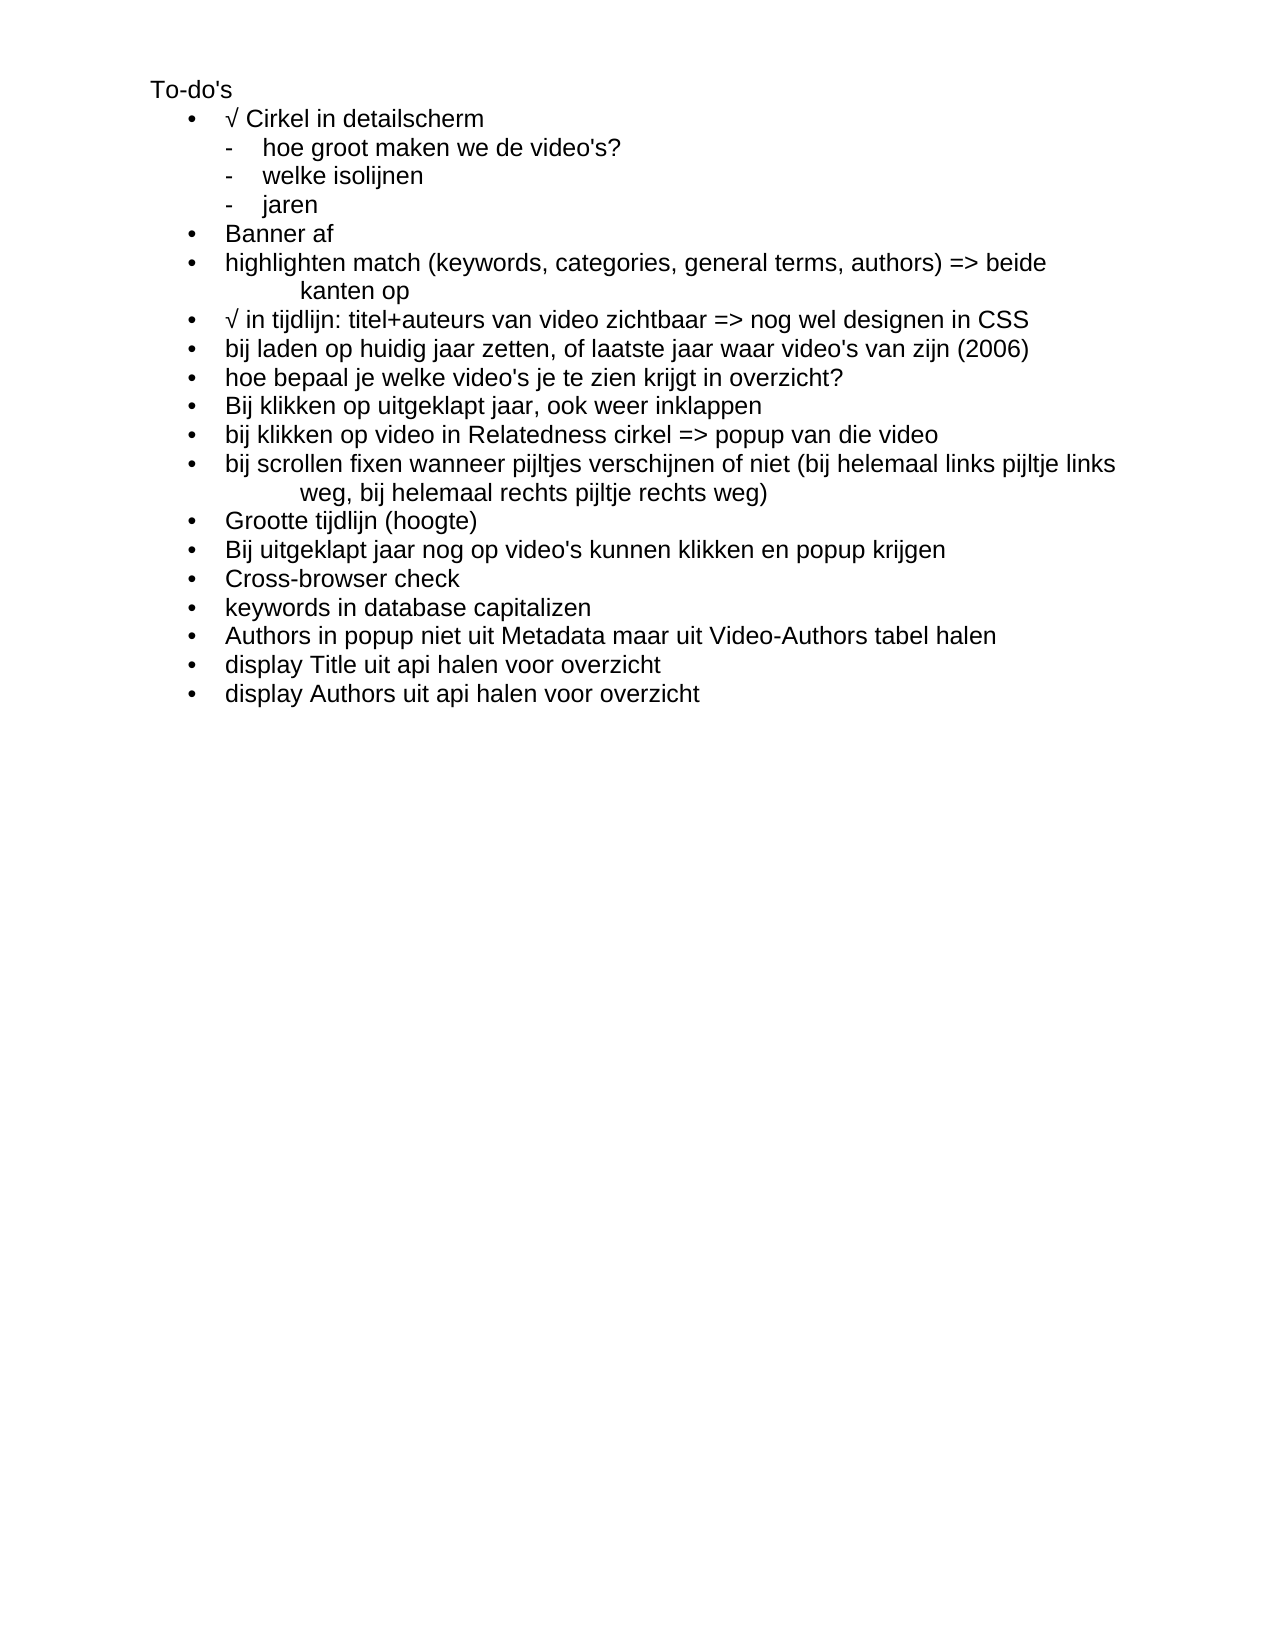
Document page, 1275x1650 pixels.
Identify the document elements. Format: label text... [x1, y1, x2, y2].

list hoe bepaal je welke video's je te zien krijgt in overzicht? [187, 362, 1125, 391]
list display Authors uit api halen voor overzicht [187, 679, 1125, 707]
list bij scrollen fixen wanneer pijltjes verschijnen of niet (bij helemaal links pijltje links weg, bij helemaal rechts pijltje rechts weg) [187, 449, 1125, 506]
list Bij uitgeklapt jaar nog op video's kunnen klikken en popup krijgen [187, 535, 1125, 564]
list welke isolijnen [225, 161, 1125, 190]
list bij klikken op video in Relatedness cirkel => popup van die video [187, 420, 1125, 449]
list √ in tijdlijn: titel+auteurs van video zichtbaar => nog wel designen in CSS [187, 305, 1125, 334]
list Authors in popup niet uit Metadata maar uit Video-Authors tabel halen [187, 621, 1125, 650]
list hoe groot maken we de video's? [225, 132, 1125, 161]
list √ Cirkel in detailscherm [187, 104, 1125, 132]
list bij laden op huidig jaar zetten, of laatste jaar waar video's van zijn (2006) [187, 334, 1125, 362]
list display Title uit api halen voor overzicht [187, 650, 1125, 679]
list Banner af [187, 219, 1125, 247]
list Grootte tijdlijn (hoogte) [187, 506, 1125, 535]
list Bij klikken op uitgeklapt jaar, ook weer inklappen [187, 391, 1125, 420]
list jaren [225, 190, 1125, 219]
list highlighten match (keywords, categories, general terms, authors) => beide kanten op [187, 247, 1125, 305]
list keywords in database capitalizen [187, 592, 1125, 621]
list Cross-browser check [187, 564, 1125, 592]
text To-do's [150, 75, 1125, 104]
